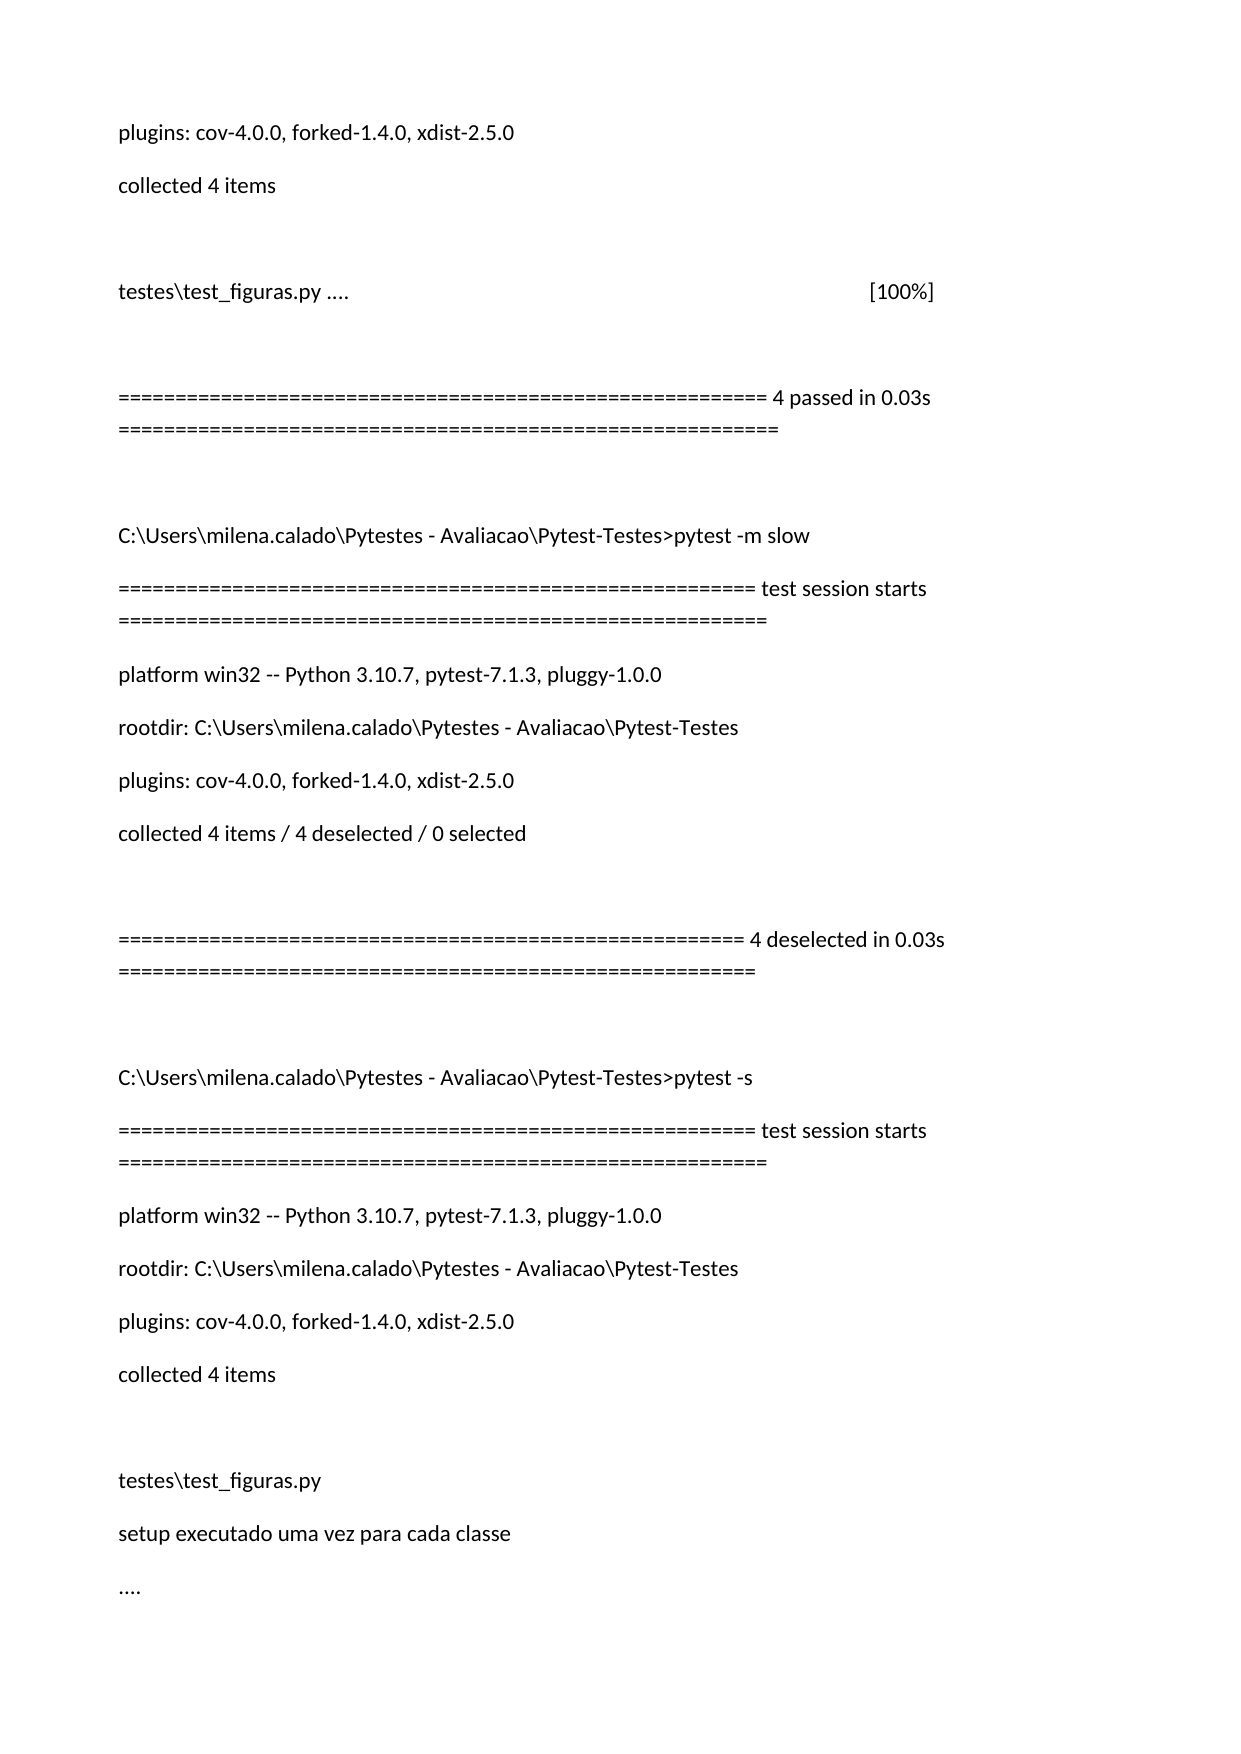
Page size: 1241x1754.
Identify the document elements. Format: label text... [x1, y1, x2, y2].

text rootdir: C:\Users\milena.calado\Pytestes - Avaliacao\Pytest-Testes [118, 1254, 1122, 1282]
text collected 4 items [118, 171, 1122, 199]
text collected 4 items [118, 1360, 1122, 1388]
text plugins: cov-4.0.0, forked-1.4.0, xdist-2.5.0 [118, 118, 1122, 146]
text plugins: cov-4.0.0, forked-1.4.0, xdist-2.5.0 [118, 766, 1122, 794]
text C:\Users\milena.calado\Pytestes - Avaliacao\Pytest-Testes>pytest -s [118, 1063, 1122, 1091]
text ======================================================== test session starts ========================================================= [118, 574, 1122, 635]
text platform win32 -- Python 3.10.7, pytest-7.1.3, pluggy-1.0.0 [118, 660, 1122, 688]
text .... [118, 1572, 1122, 1600]
text ======================================================= 4 deselected in 0.03s ======================================================== [118, 925, 1122, 985]
text ========================================================= 4 passed in 0.03s ========================================================== [118, 383, 1122, 443]
text rootdir: C:\Users\milena.calado\Pytestes - Avaliacao\Pytest-Testes [118, 713, 1122, 741]
text ======================================================== test session starts ========================================================= [118, 1116, 1122, 1176]
text testes\test_figuras.py [118, 1466, 1122, 1494]
text testes\test_figuras.py .... [100%] [118, 277, 1122, 305]
text C:\Users\milena.calado\Pytestes - Avaliacao\Pytest-Testes>pytest -m slow [118, 521, 1122, 549]
text plugins: cov-4.0.0, forked-1.4.0, xdist-2.5.0 [118, 1307, 1122, 1335]
text platform win32 -- Python 3.10.7, pytest-7.1.3, pluggy-1.0.0 [118, 1201, 1122, 1229]
text setup executado uma vez para cada classe [118, 1519, 1122, 1547]
text collected 4 items / 4 deselected / 0 selected [118, 819, 1122, 847]
